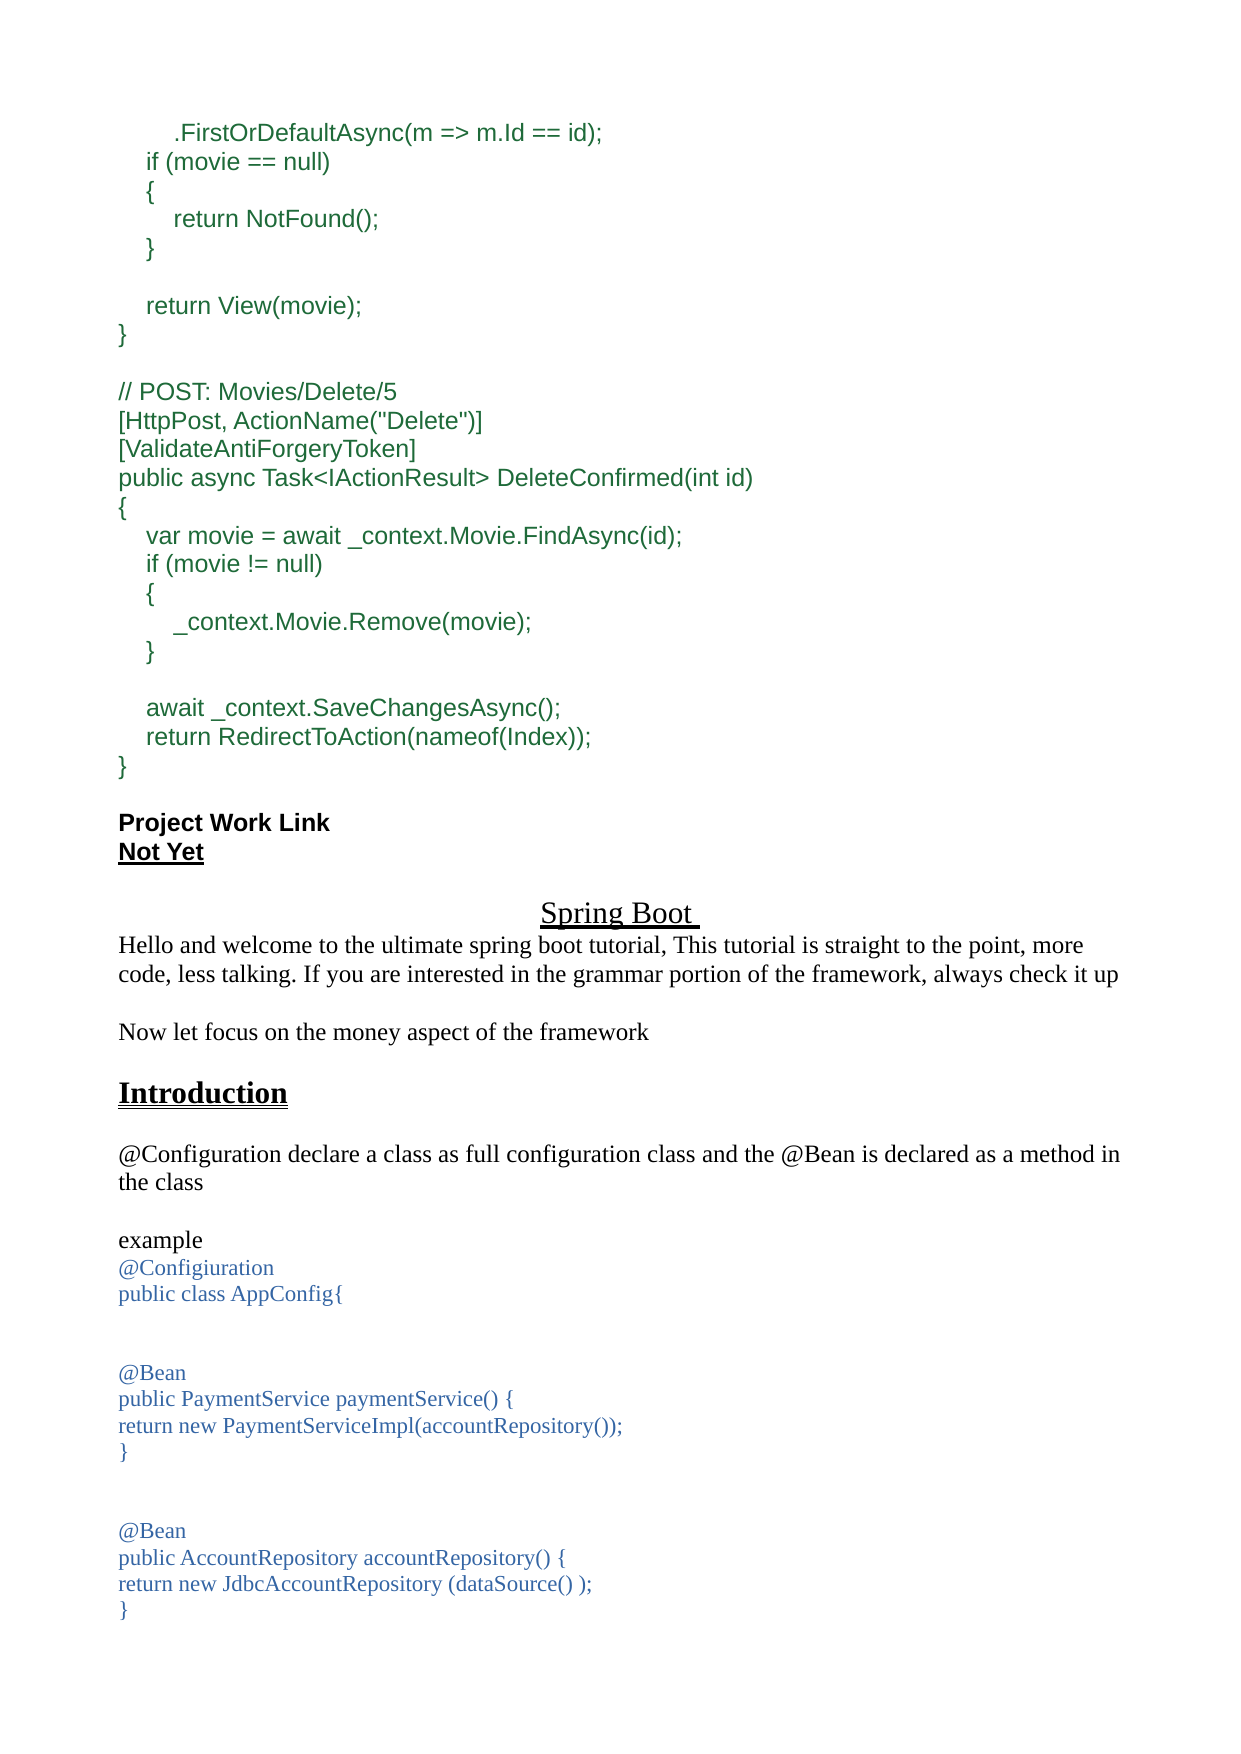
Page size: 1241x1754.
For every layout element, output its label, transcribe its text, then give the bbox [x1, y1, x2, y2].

text [HttpPost, ActionName("Delete")] [118, 406, 1122, 434]
text if (movie != null) [118, 549, 1122, 578]
text return new PaymentServiceImpl(accountRepository()); [118, 1412, 1122, 1438]
text // POST: Movies/Delete/5 [118, 377, 1122, 406]
text { [118, 492, 1122, 521]
text [ValidateAntiForgeryToken] [118, 434, 1122, 463]
text await _context.SaveChangesAsync(); [118, 693, 1122, 722]
text return new JdbcAccountRepository (dataSource() ); [118, 1570, 1122, 1596]
text var movie = await _context.Movie.FindAsync(id); [118, 521, 1122, 549]
text } [118, 319, 1122, 348]
text Not Yet [118, 837, 1122, 866]
text Spring Boot [118, 894, 1122, 930]
text @Configiuration [118, 1254, 1122, 1280]
text return View(movie); [118, 291, 1122, 319]
text } [118, 1596, 1122, 1623]
text } [118, 751, 1122, 779]
text } [118, 1438, 1122, 1464]
text { [118, 578, 1122, 607]
text @Bean [118, 1517, 1122, 1544]
text @Bean [118, 1359, 1122, 1386]
text .FirstOrDefaultAsync(m => m.Id == id); [118, 118, 1122, 147]
text Now let focus on the money aspect of the framework [118, 1017, 1122, 1045]
text example [118, 1225, 1122, 1254]
text @Configuration declare a class as full configuration class and the @Bean is declared as a method in the class [118, 1139, 1122, 1196]
text { [118, 176, 1122, 204]
text return RedirectToAction(nameof(Index)); [118, 722, 1122, 751]
text } [118, 233, 1122, 262]
text return NotFound(); [118, 204, 1122, 233]
text Hello and welcome to the ultimate spring boot tutorial, This tutorial is straight to the point, more code, less talking. If you are interested in the grammar portion of the framework, always check it up [118, 930, 1122, 988]
text public class AppConfig{ [118, 1280, 1122, 1306]
text Introduction [118, 1074, 1122, 1110]
text if (movie == null) [118, 147, 1122, 176]
text } [118, 636, 1122, 664]
text public async Task<IActionResult> DeleteConfirmed(int id) [118, 463, 1122, 492]
text public AccountRepository accountRepository() { [118, 1544, 1122, 1570]
text Project Work Link [118, 808, 1122, 837]
text public PaymentService paymentService() { [118, 1386, 1122, 1412]
text _context.Movie.Remove(movie); [118, 607, 1122, 636]
